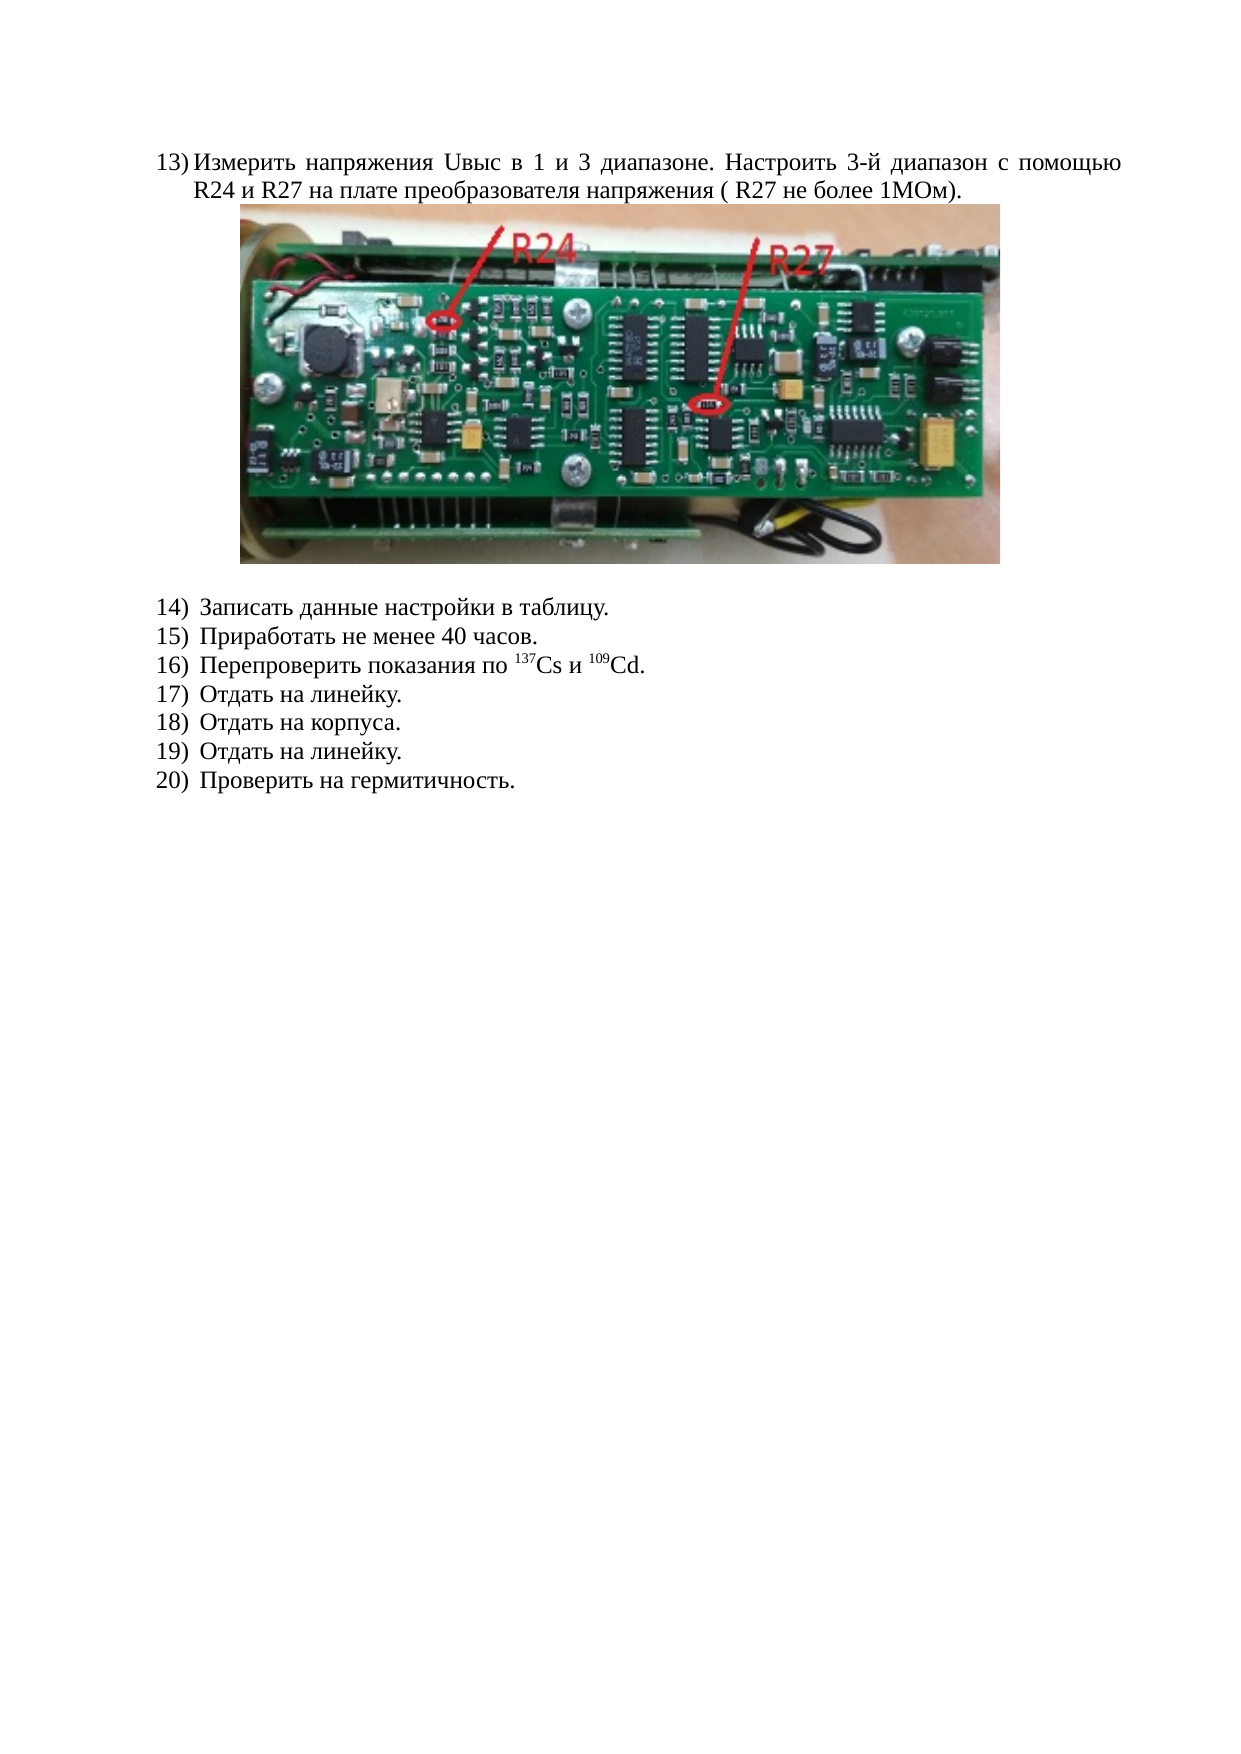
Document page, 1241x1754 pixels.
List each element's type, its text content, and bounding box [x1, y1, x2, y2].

list Перепроверить показания по 137Сs и 109Cd. [156, 650, 1122, 679]
picture [240, 204, 1001, 564]
list Отдать на корпуса. [156, 707, 1122, 736]
list Измерить напряжения Uвыс в 1 и 3 диапазоне. Настроить 3-й диапазон с помощью R24 и R27 на плате преобразователя напряжения ( R27 не более 1МОм). [156, 147, 1122, 204]
list Отдать на линейку. [156, 679, 1122, 707]
list Проверить на гермитичность. [156, 765, 1122, 794]
list Отдать на линейку. [156, 736, 1122, 765]
list Записать данные настройки в таблицу. [156, 592, 1122, 621]
list Приработать не менее 40 часов. [156, 621, 1122, 650]
